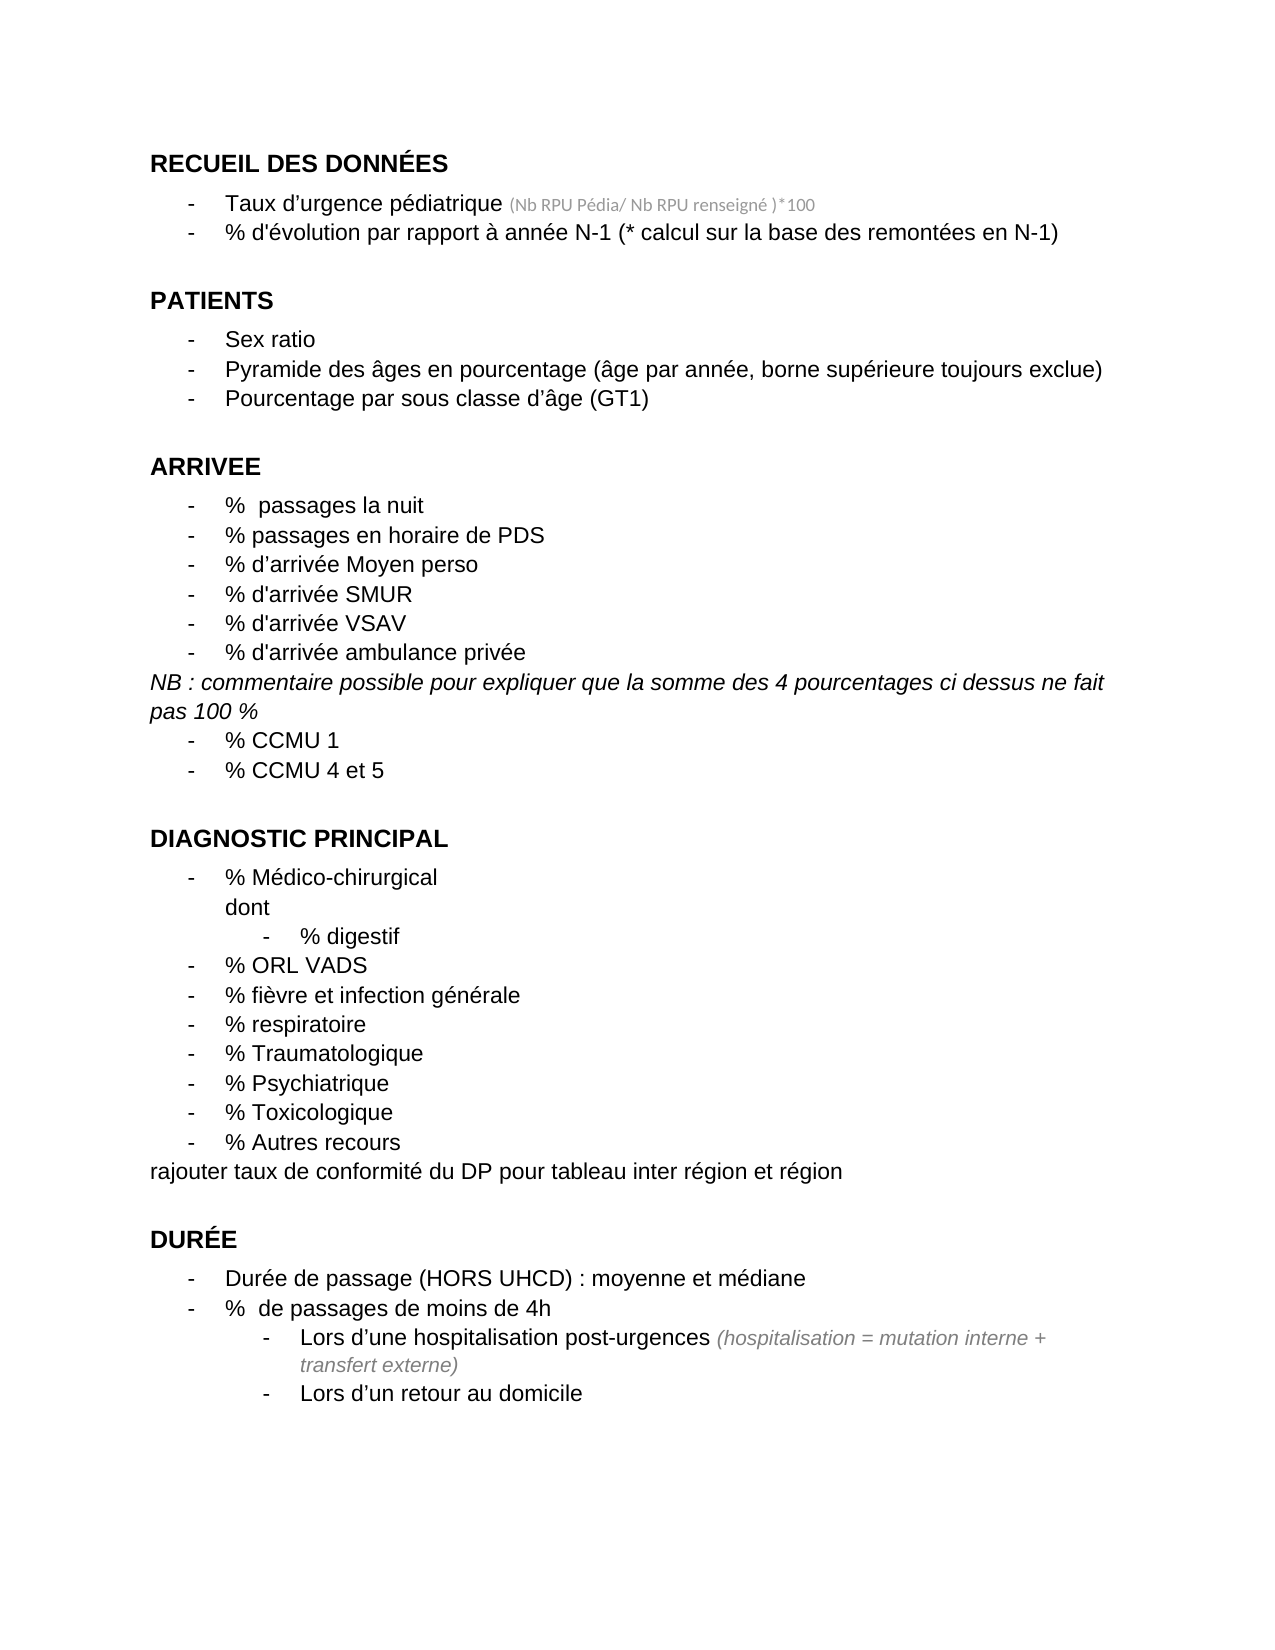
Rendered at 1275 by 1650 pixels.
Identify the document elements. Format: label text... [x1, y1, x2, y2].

list % passages la nuit [187, 493, 1125, 519]
list % ORL VADS [187, 953, 1125, 978]
list Lors d’un retour au domicile [262, 1380, 1125, 1406]
list % Psychiatrique [187, 1070, 1125, 1096]
list Lors d’une hospitalisation post-urgences (hospitalisation = mutation interne + transfert externe) [262, 1324, 1125, 1377]
list % d’arrivée Moyen perso [187, 552, 1125, 577]
list % d'évolution par rapport à année N-1 (* calcul sur la base des remontées en N-1) [187, 220, 1125, 245]
list % d'arrivée ambulance privée [187, 640, 1125, 666]
list % CCMU 4 et 5 [187, 757, 1125, 783]
list % digestif [262, 923, 1125, 949]
list % passages en horaire de PDS [187, 522, 1125, 548]
subtitle RECUEIL DES DONNÉES [150, 150, 1125, 178]
text NB : commentaire possible pour expliquer que la somme des 4 pourcentages ci dessus ne fait pas 100 % [150, 669, 1125, 724]
text rajouter taux de conformité du DP pour tableau inter région et région [150, 1158, 1125, 1184]
list Taux d’urgence pédiatrique (Nb RPU Pédia/ Nb RPU renseigné )*100 [187, 190, 1125, 216]
list Durée de passage (HORS UHCD) : moyenne et médiane [187, 1266, 1125, 1291]
list % respiratoire [187, 1012, 1125, 1037]
list % Traumatologique [187, 1041, 1125, 1067]
list Pyramide des âges en pourcentage (âge par année, borne supérieure toujours exclue) [187, 356, 1125, 382]
list % Médico-chirurgical [187, 865, 1125, 890]
subtitle DURÉE [150, 1225, 1125, 1253]
text dont [150, 894, 1125, 920]
list Pourcentage par sous classe d’âge (GT1) [187, 386, 1125, 411]
list % de passages de moins de 4h [187, 1295, 1125, 1321]
list % CCMU 1 [187, 728, 1125, 754]
subtitle PATIENTS [150, 287, 1125, 314]
list Sex ratio [187, 327, 1125, 353]
list % fièvre et infection générale [187, 982, 1125, 1008]
list % Toxicologique [187, 1100, 1125, 1125]
list % d'arrivée SMUR [187, 581, 1125, 607]
subtitle ARRIVEE [150, 453, 1125, 481]
list % d'arrivée VSAV [187, 611, 1125, 636]
subtitle DIAGNOSTIC PRINCIPAL [150, 824, 1125, 852]
list % Autres recours [187, 1129, 1125, 1155]
